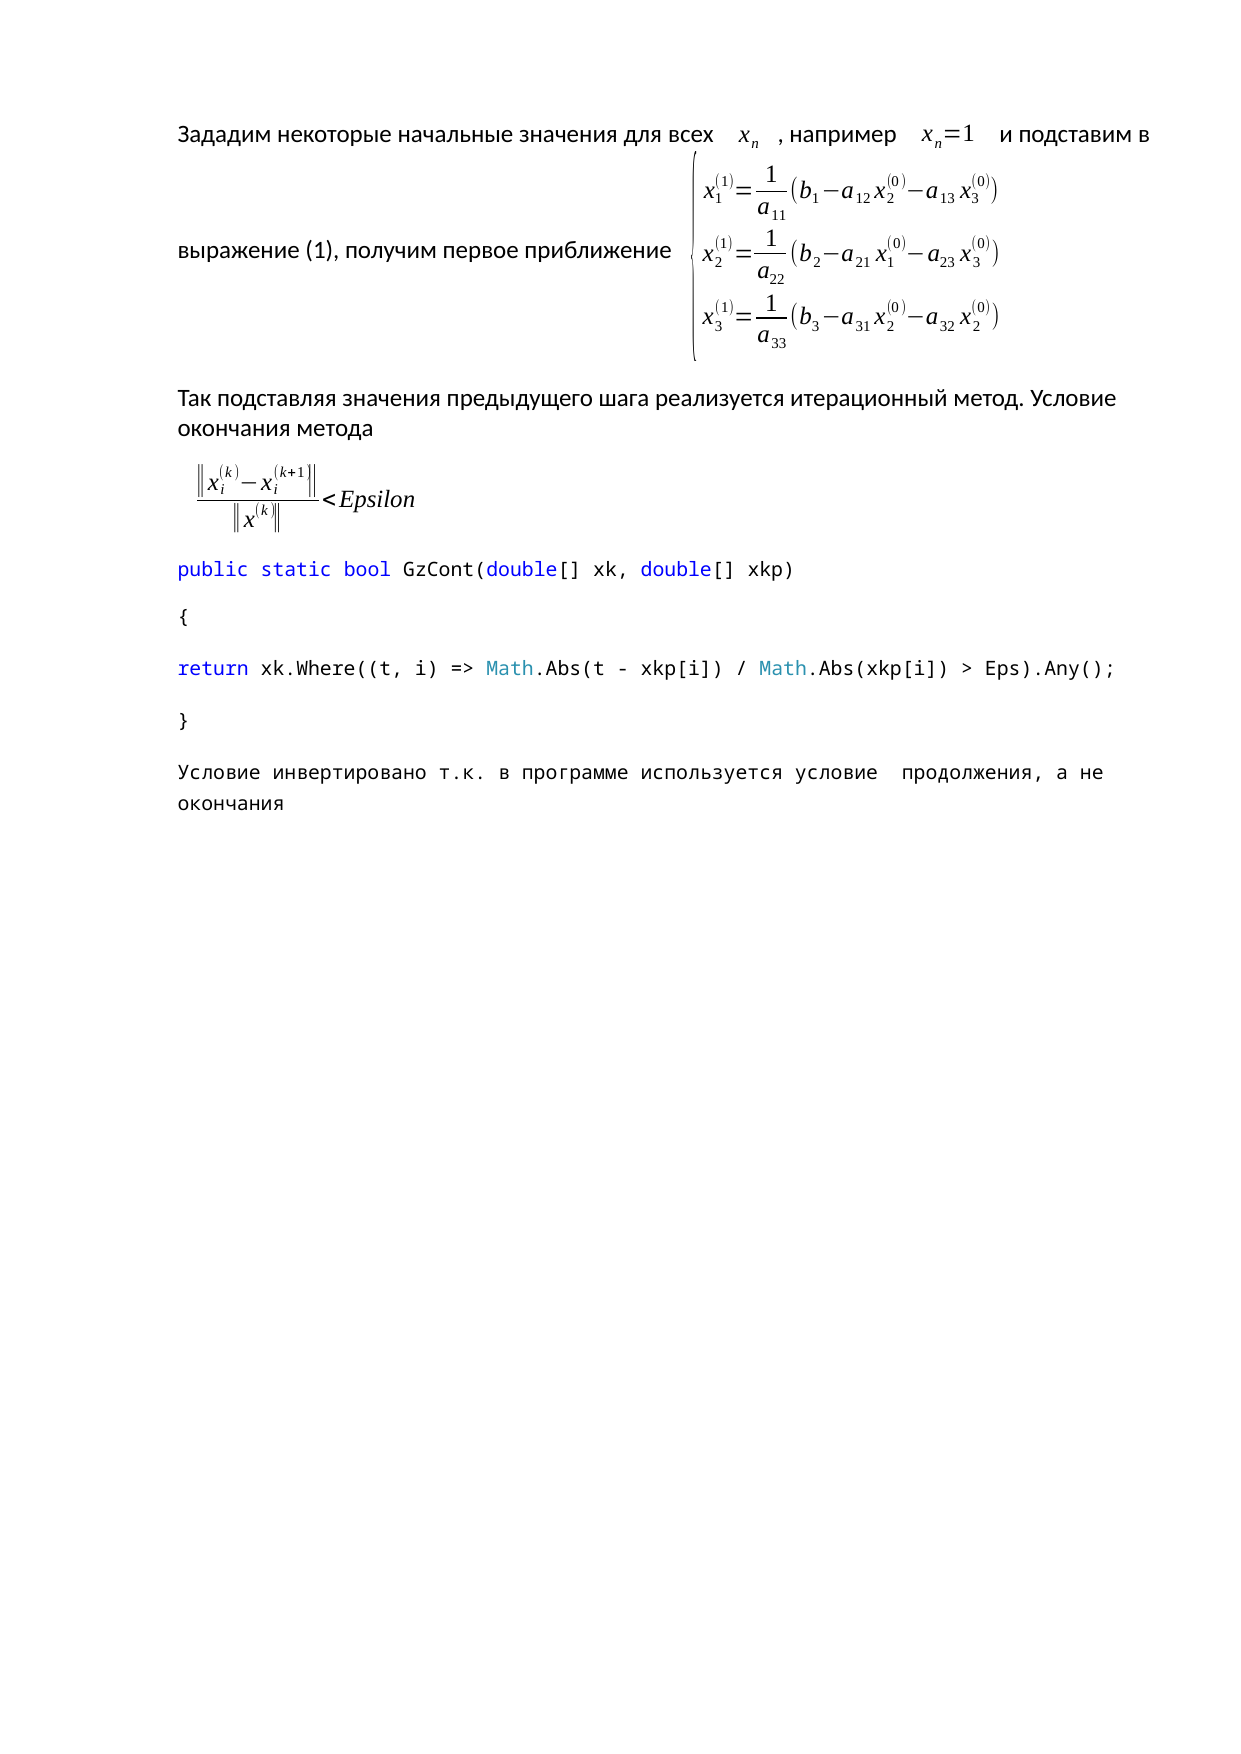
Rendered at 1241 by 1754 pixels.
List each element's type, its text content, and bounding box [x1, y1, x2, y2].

text Так подставляя значения предыдущего шага реализуется итерационный метод. Условие окончания метода [177, 382, 1152, 443]
text Зададим некоторые начальные значения для всех , например и подставим в выражение (1), получим первое приближение [177, 118, 1152, 361]
text { [177, 603, 1152, 629]
text } [177, 706, 1152, 733]
text public static bool GzCont(double[] xk, double[] xkp) [177, 555, 1152, 582]
text return xk.Where((t, i) => Math.Abs(t - xkp[i]) / Math.Abs(xkp[i]) > Eps).Any(); [177, 654, 1152, 681]
text Условие инвертировано т.к. в программе используется условие продолжения, а не окончания [177, 758, 1152, 816]
